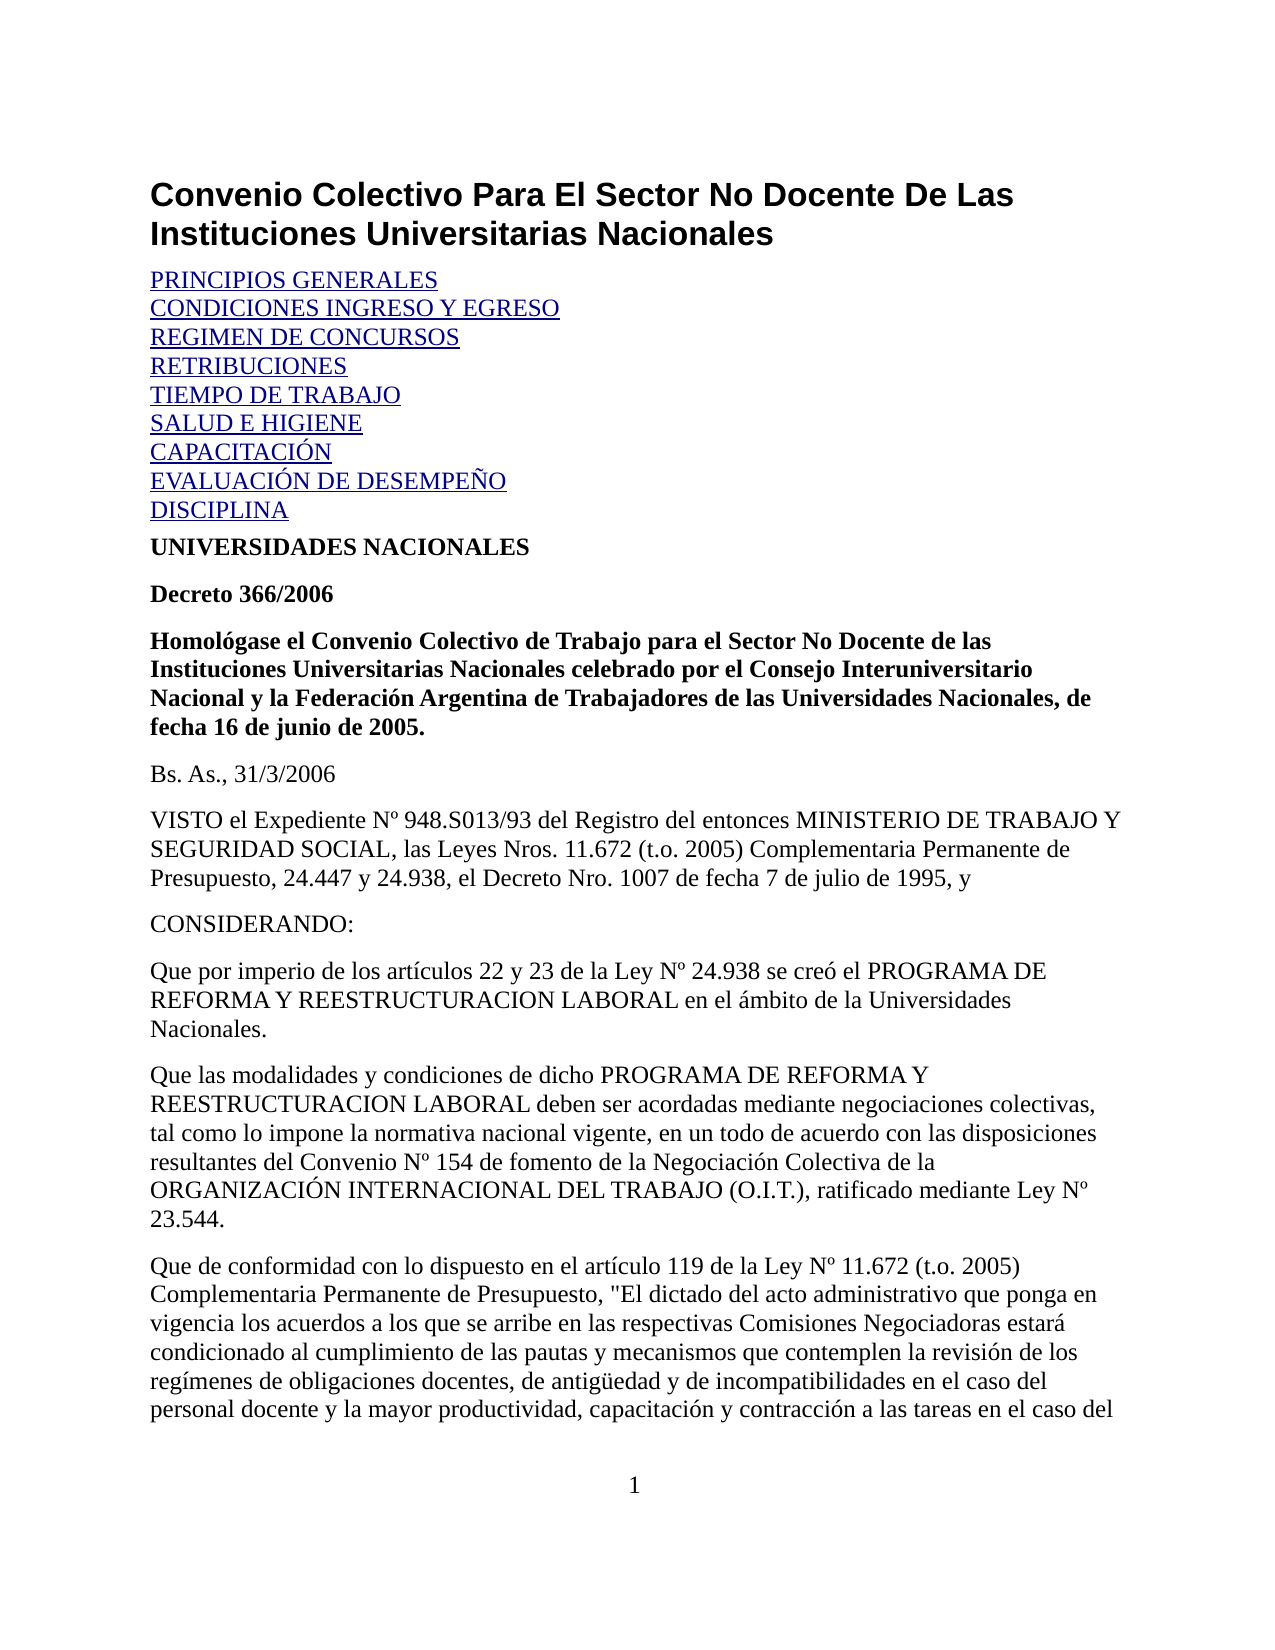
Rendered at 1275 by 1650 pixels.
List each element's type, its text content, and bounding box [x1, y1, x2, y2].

text Decreto 366/2006 [150, 579, 1125, 608]
text VISTO el Expediente Nº 948.S013/93 del Registro del entonces MINISTERIO DE TRABAJO Y SEGURIDAD SOCIAL, las Leyes Nros. 11.672 (t.o. 2005) Complementaria Permanente de Presupuesto, 24.447 y 24.938, el Decreto Nro. 1007 de fecha 7 de julio de 1995, y [150, 805, 1125, 892]
text PRINCIPIOS GENERALES CONDICIONES INGRESO Y EGRESO REGIMEN DE CONCURSOS RETRIBUCIONES TIEMPO DE TRABAJO SALUD E HIGIENE CAPACITACIÓN EVALUACIÓN DE DESEMPEÑO DISCIPLINA [150, 265, 1125, 523]
text Bs. As., 31/3/2006 [150, 759, 1125, 787]
text Que de conformidad con lo dispuesto en el artículo 119 de la Ley Nº 11.672 (t.o. 2005) Complementaria Permanente de Presupuesto, "El dictado del acto administrativo que ponga en vigencia los acuerdos a los que se arribe en las respectivas Comisiones Negociadoras estará condicionado al cumplimiento de las pautas y mecanismos que contemplen la revisión de los regímenes de obligaciones docentes, de antigüedad y de incompatibilidades en el caso del personal docente y la mayor productividad, capacitación y contracción a las tareas en el caso del [150, 1251, 1125, 1423]
text Homológase el Convenio Colectivo de Trabajo para el Sector No Docente de las Instituciones Universitarias Nacionales celebrado por el Consejo Interuniversitario Nacional y la Federación Argentina de Trabajadores de las Universidades Nacionales, de fecha 16 de junio de 2005. [150, 626, 1125, 741]
text Que las modalidades y condiciones de dicho PROGRAMA DE REFORMA Y REESTRUCTURACION LABORAL deben ser acordadas mediante negociaciones colectivas, tal como lo impone la normativa nacional vigente, en un todo de acuerdo con las disposiciones resultantes del Convenio Nº 154 de fomento de la Negociación Colectiva de la ORGANIZACIÓN INTERNACIONAL DEL TRABAJO (O.I.T.), ratificado mediante Ley Nº 23.544. [150, 1060, 1125, 1233]
text Que por imperio de los artículos 22 y 23 de la Ley Nº 24.938 se creó el PROGRAMA DE REFORMA Y REESTRUCTURACION LABORAL en el ámbito de la Universidades Nacionales. [150, 956, 1125, 1042]
text CONSIDERANDO: [150, 909, 1125, 938]
subtitle Convenio Colectivo Para El Sector No Docente De Las Instituciones Universitarias Nacionales [150, 175, 1125, 252]
text UNIVERSIDADES NACIONALES [150, 532, 1125, 561]
